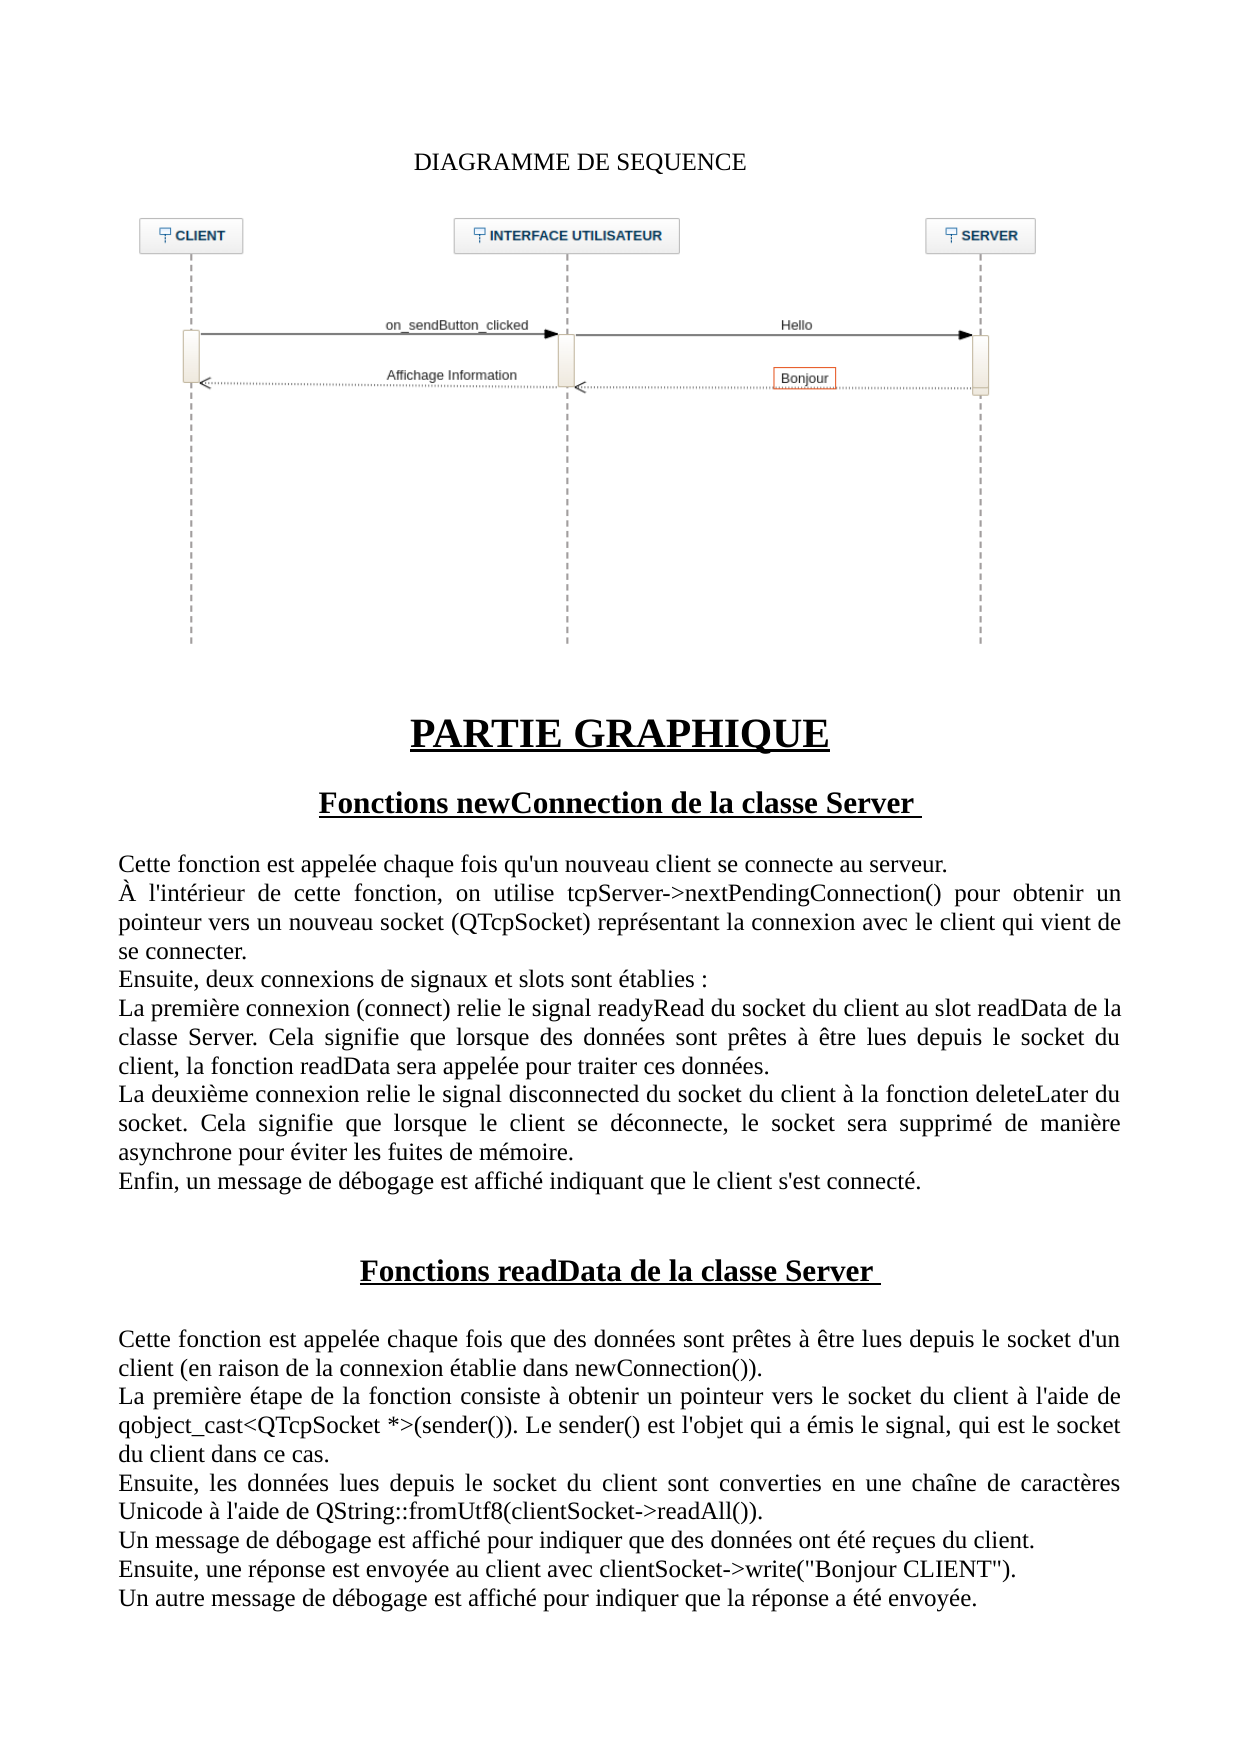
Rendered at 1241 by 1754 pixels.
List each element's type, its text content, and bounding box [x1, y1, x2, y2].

text Un autre message de débogage est affiché pour indiquer que la réponse a été envoyée. [118, 1583, 1122, 1611]
text Ensuite, les données lues depuis le socket du client sont converties en une chaîne de caractères Unicode à l'aide de QString::fromUtf8(clientSocket->readAll()). [118, 1468, 1122, 1525]
text Fonctions newConnection de la classe Server [118, 785, 1122, 821]
text À l'intérieur de cette fonction, on utilise tcpServer->nextPendingConnection() pour obtenir un pointeur vers un nouveau socket (QTcpSocket) représentant la connexion avec le client qui vient de se connecter. [118, 878, 1122, 964]
text Un message de débogage est affiché pour indiquer que des données ont été reçues du client. [118, 1525, 1122, 1554]
text Cette fonction est appelée chaque fois qu'un nouveau client se connecte au serveur. [118, 849, 1122, 878]
text Fonctions readData de la classe Server [118, 1252, 1122, 1288]
text Ensuite, deux connexions de signaux et slots sont établies : [118, 964, 1122, 993]
text Cette fonction est appelée chaque fois que des données sont prêtes à être lues depuis le socket d'un client (en raison de la connexion établie dans newConnection()). [118, 1324, 1122, 1381]
text La deuxième connexion relie le signal disconnected du socket du client à la fonction deleteLater du socket. Cela signifie que lorsque le client se déconnecte, le socket sera supprimé de manière asynchrone pour éviter les fuites de mémoire. [118, 1079, 1122, 1166]
text La première connexion (connect) relie le signal readyRead du socket du client au slot readData de la classe Server. Cela signifie que lorsque des données sont prêtes à être lues depuis le socket du client, la fonction readData sera appelée pour traiter ces données. [118, 993, 1122, 1079]
picture [118, 201, 1123, 680]
text PARTIE GRAPHIQUE [118, 708, 1122, 756]
text Ensuite, une réponse est envoyée au client avec clientSocket->write("Bonjour CLIENT"). [118, 1554, 1122, 1583]
text DIAGRAMME DE SEQUENCE [118, 147, 1122, 176]
text La première étape de la fonction consiste à obtenir un pointeur vers le socket du client à l'aide de qobject_cast<QTcpSocket *>(sender()). Le sender() est l'objet qui a émis le signal, qui est le socket du client dans ce cas. [118, 1381, 1122, 1468]
text Enfin, un message de débogage est affiché indiquant que le client s'est connecté. [118, 1166, 1122, 1194]
